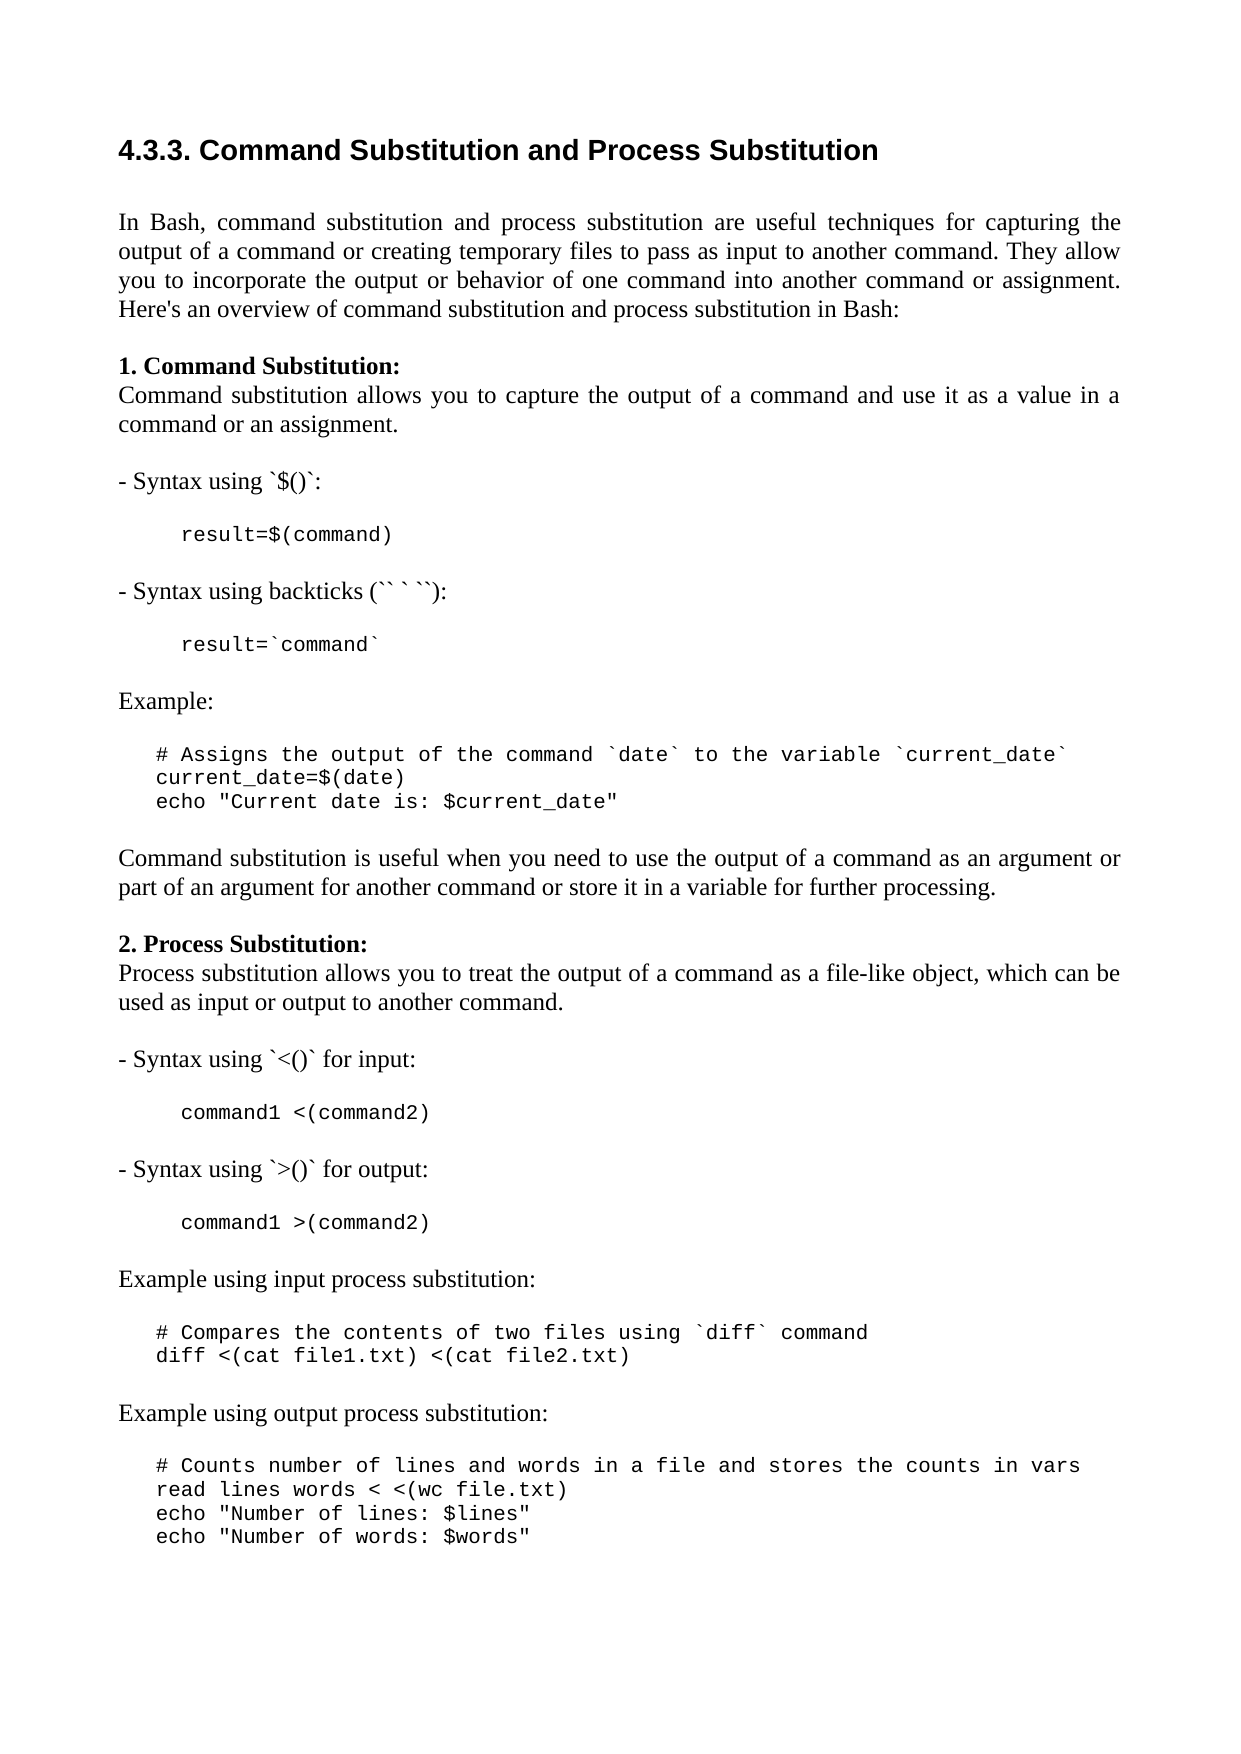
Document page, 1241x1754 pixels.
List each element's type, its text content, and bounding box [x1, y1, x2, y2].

text Example: [118, 686, 1122, 715]
text read lines words < <(wc file.txt) [118, 1479, 1122, 1503]
text Example using input process substitution: [118, 1264, 1122, 1293]
text In Bash, command substitution and process substitution are useful techniques for capturing the output of a command or creating temporary files to pass as input to another command. They allow you to incorporate the output or behavior of one command into another command or assignment. Here's an overview of command substitution and process substitution in Bash: [118, 207, 1122, 322]
text Process substitution allows you to treat the output of a command as a file-like object, which can be used as input or output to another command. [118, 958, 1122, 1016]
text echo "Number of words: $words" [118, 1526, 1122, 1550]
text echo "Number of lines: $lines" [118, 1503, 1122, 1526]
text - Syntax using `>()` for output: [118, 1154, 1122, 1183]
text 2. Process Substitution: [118, 929, 1122, 958]
text Command substitution is useful when you need to use the output of a command as an argument or part of an argument for another command or store it in a variable for further processing. [118, 843, 1122, 901]
text result=`command` [118, 634, 1122, 657]
text diff <(cat file1.txt) <(cat file2.txt) [118, 1345, 1122, 1369]
text current_date=$(date) [118, 767, 1122, 791]
text Example using output process substitution: [118, 1398, 1122, 1427]
text - Syntax using `$()`: [118, 466, 1122, 495]
text Command substitution allows you to capture the output of a command and use it as a value in a command or an assignment. [118, 380, 1122, 437]
text - Syntax using `<()` for input: [118, 1044, 1122, 1073]
text result=$(command) [118, 524, 1122, 547]
text command1 >(command2) [118, 1212, 1122, 1236]
text # Counts number of lines and words in a file and stores the counts in vars [118, 1455, 1122, 1479]
text # Assigns the output of the command `date` to the variable `current_date` [118, 743, 1122, 767]
subtitle 4.3.3. Command Substitution and Process Substitution [118, 133, 1122, 166]
text 1. Command Substitution: [118, 351, 1122, 380]
text # Compares the contents of two files using `diff` command [118, 1322, 1122, 1345]
text - Syntax using backticks (`` ` ``): [118, 576, 1122, 605]
text echo "Current date is: $current_date" [118, 791, 1122, 814]
text command1 <(command2) [118, 1102, 1122, 1126]
